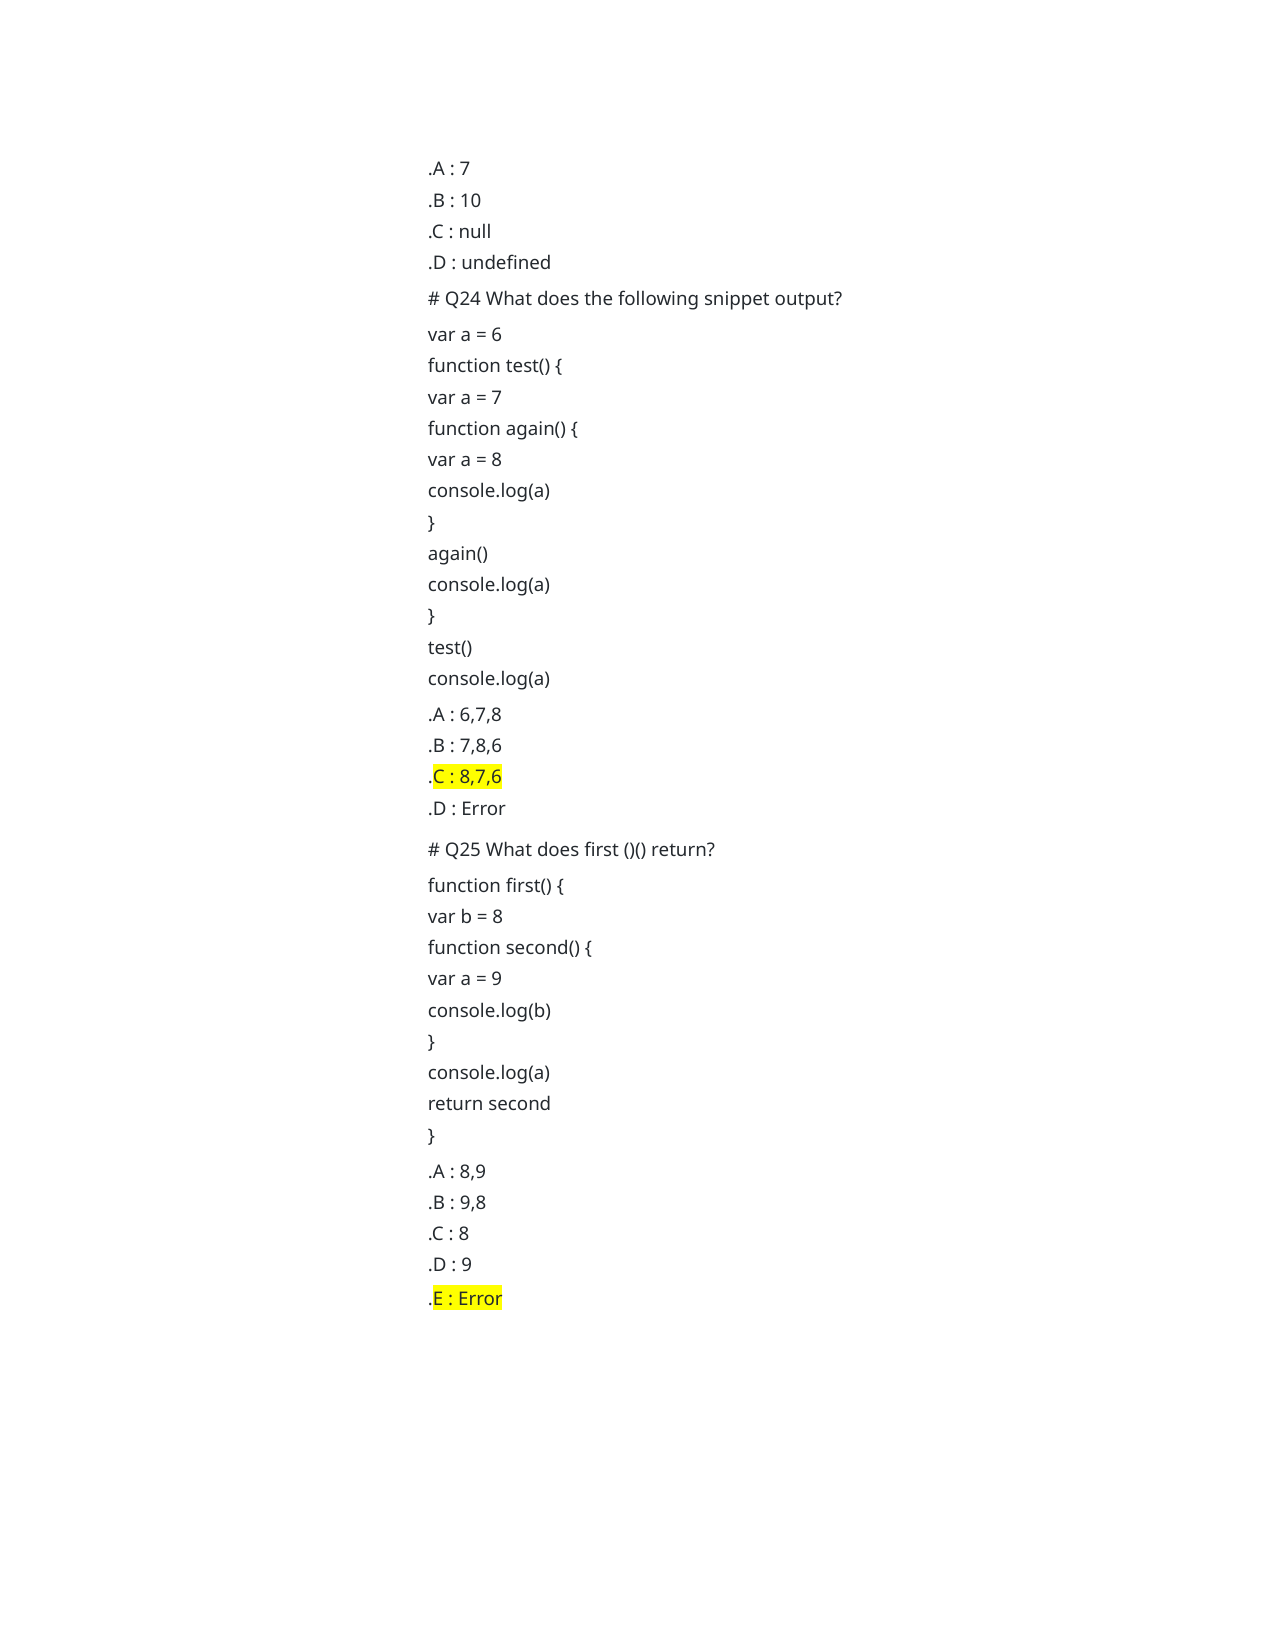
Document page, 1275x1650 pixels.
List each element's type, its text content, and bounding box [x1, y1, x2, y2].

table_cell [428, 861, 1125, 866]
table_cell [428, 275, 1125, 280]
table_cell [150, 660, 428, 691]
table_cell } [428, 1023, 1125, 1054]
table_cell [150, 898, 428, 929]
table_cell [150, 280, 428, 311]
table_cell console.log(a) [428, 472, 1125, 503]
table_cell [150, 991, 428, 1022]
table_cell } [428, 1116, 1125, 1147]
table_cell [150, 960, 428, 991]
table_cell [150, 535, 428, 566]
table_cell [150, 696, 428, 727]
table_cell [150, 1246, 428, 1277]
table_cell [150, 150, 428, 181]
table_cell [150, 691, 428, 696]
table_cell console.log(a) [428, 660, 1125, 691]
table_cell .B : 9,8 [428, 1184, 1125, 1215]
table_cell .A : 7 [428, 150, 1125, 181]
table_cell [150, 441, 428, 472]
table_cell [150, 244, 428, 275]
table_cell [150, 1023, 428, 1054]
table_cell [150, 929, 428, 960]
table_cell [150, 825, 428, 830]
table_cell [150, 566, 428, 597]
table_cell [150, 1085, 428, 1116]
table_cell [150, 1184, 428, 1215]
table_cell .B : 10 [428, 181, 1125, 212]
table_cell .D : undefined [428, 244, 1125, 275]
table_cell [150, 1215, 428, 1246]
table_cell .C : null [428, 213, 1125, 244]
table_cell console.log(a) [428, 566, 1125, 597]
table_cell again() [428, 535, 1125, 566]
table_cell .C : 8 [428, 1215, 1125, 1246]
table_cell .E : Error [428, 1277, 1125, 1312]
table_cell [150, 410, 428, 441]
table_cell test() [428, 628, 1125, 659]
table_cell [428, 311, 1125, 316]
table_cell [150, 378, 428, 409]
table_cell var a = 6 [428, 316, 1125, 347]
table_cell var a = 7 [428, 378, 1125, 409]
table_cell [428, 825, 1125, 830]
table_cell [428, 821, 1125, 825]
table_cell [150, 1148, 428, 1152]
table_cell [150, 628, 428, 659]
table_cell [150, 347, 428, 378]
table_cell # Q25 What does first ()() return? [428, 830, 1125, 861]
table_cell [150, 1152, 428, 1183]
table_cell [150, 311, 428, 316]
table_cell function second() { [428, 929, 1125, 960]
table_cell [150, 1277, 428, 1312]
table_cell [150, 866, 428, 897]
table_cell [428, 1148, 1125, 1152]
table_cell [150, 213, 428, 244]
table_cell [150, 758, 428, 789]
table_cell [150, 821, 428, 825]
table_cell [150, 275, 428, 280]
table_cell [150, 727, 428, 758]
table_cell return second [428, 1085, 1125, 1116]
table_cell console.log(a) [428, 1054, 1125, 1085]
table_cell [150, 316, 428, 347]
table_cell [150, 181, 428, 212]
table_cell .D : Error [428, 789, 1125, 821]
table_cell [150, 830, 428, 861]
table_cell console.log(b) [428, 991, 1125, 1022]
table_cell [428, 691, 1125, 696]
table_cell .D : 9 [428, 1246, 1125, 1277]
table_cell function test() { [428, 347, 1125, 378]
table_cell } [428, 503, 1125, 534]
table_cell [150, 861, 428, 866]
table_cell [150, 1054, 428, 1085]
table_cell [150, 1116, 428, 1147]
table_cell var a = 8 [428, 441, 1125, 472]
table_cell [150, 597, 428, 628]
table_cell [150, 789, 428, 821]
table_cell var a = 9 [428, 960, 1125, 991]
table_cell .A : 8,9 [428, 1152, 1125, 1183]
table_cell [150, 503, 428, 534]
table_cell function again() { [428, 410, 1125, 441]
table_cell .B : 7,8,6 [428, 727, 1125, 758]
table_cell .C : 8,7,6 [428, 758, 1125, 789]
table_cell .A : 6,7,8 [428, 696, 1125, 727]
table_cell } [428, 597, 1125, 628]
table_cell # Q24 What does the following snippet output? [428, 280, 1125, 311]
table_cell function first() { [428, 866, 1125, 897]
table_cell [150, 472, 428, 503]
table_cell var b = 8 [428, 898, 1125, 929]
